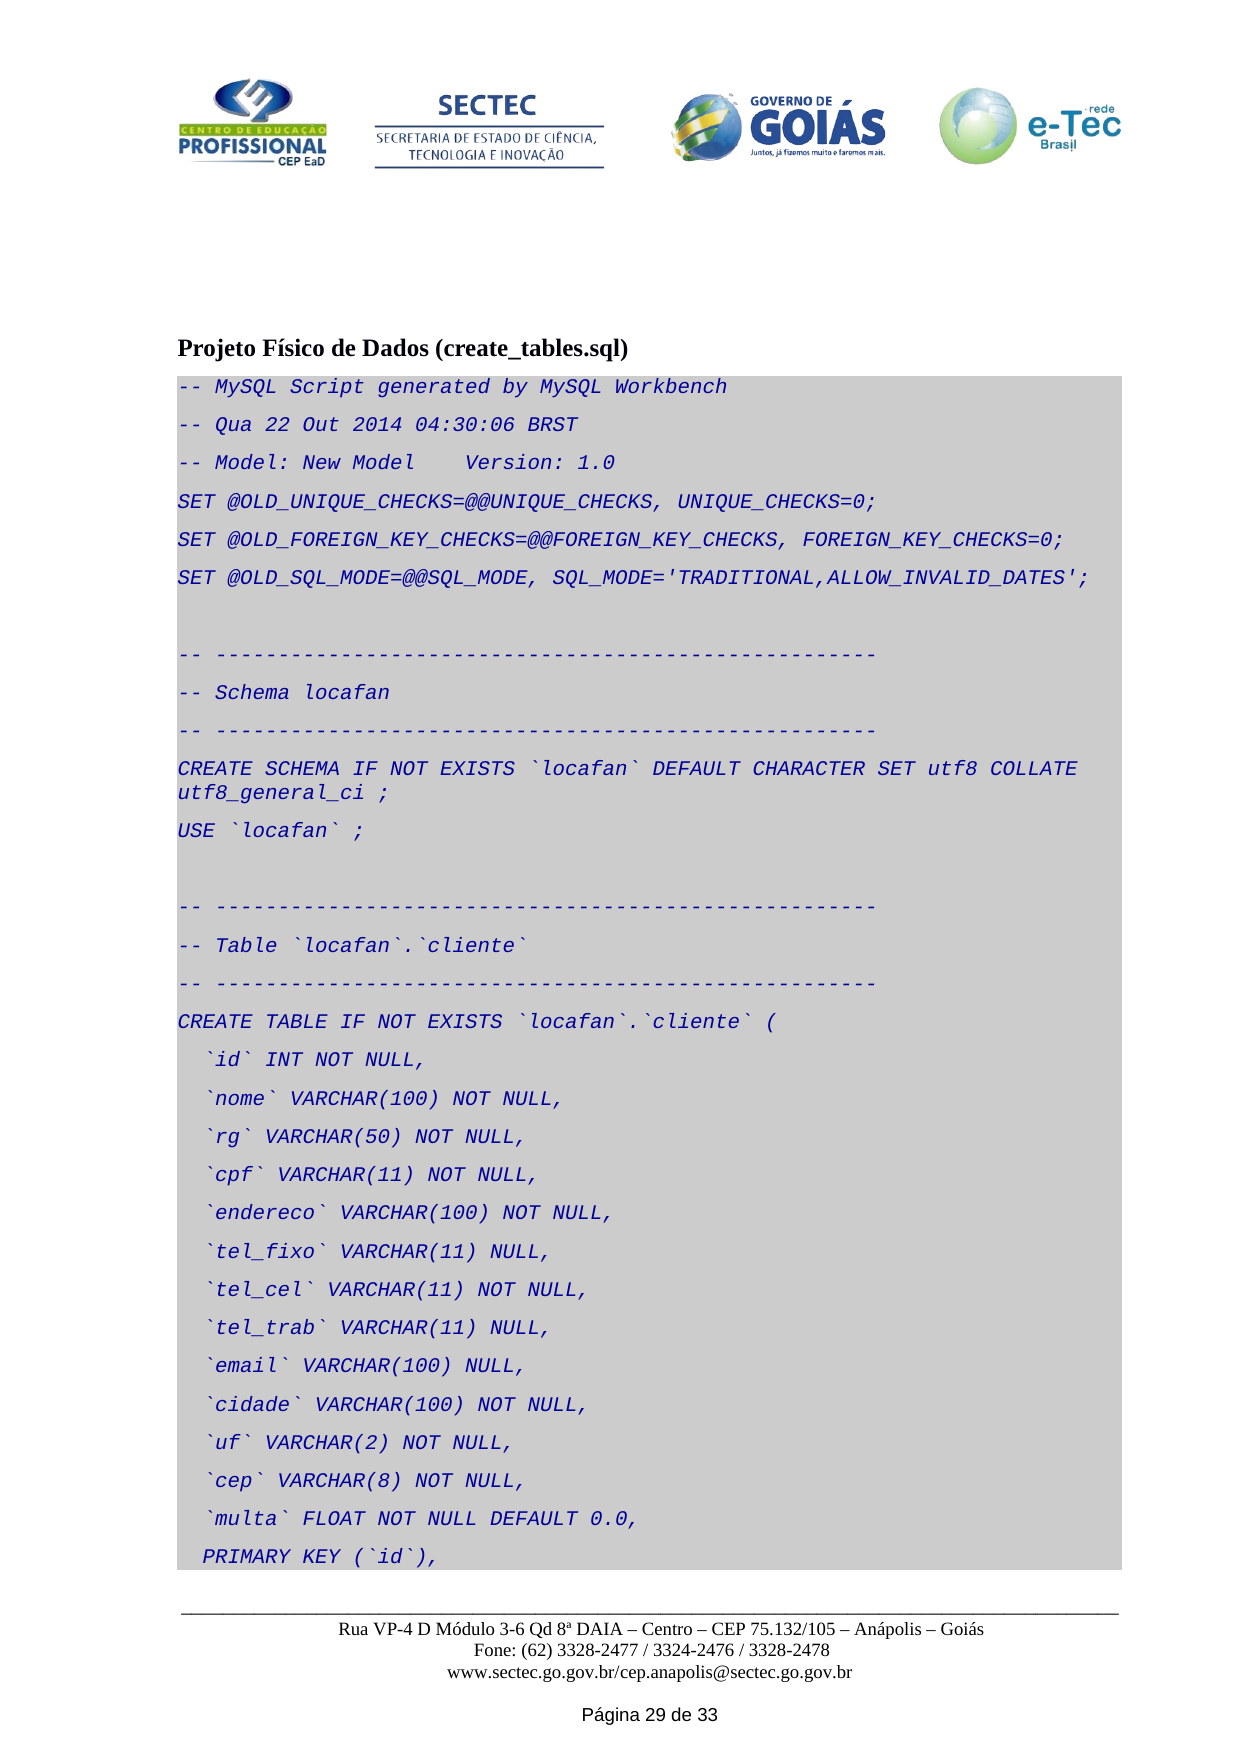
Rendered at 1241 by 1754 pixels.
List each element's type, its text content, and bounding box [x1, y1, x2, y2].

text `rg` VARCHAR(50) NOT NULL, [177, 1126, 1122, 1149]
text `uf` VARCHAR(2) NOT NULL, [177, 1432, 1122, 1455]
text Projeto Físico de Dados (create_tables.sql) [177, 333, 1122, 362]
text USE `locafan` ; [177, 820, 1122, 844]
text `id` INT NOT NULL, [177, 1049, 1122, 1073]
text `cidade` VARCHAR(100) NOT NULL, [177, 1393, 1122, 1417]
text -- ----------------------------------------------------- [177, 643, 1122, 667]
text -- Table `locafan`.`cliente` [177, 935, 1122, 958]
text -- ----------------------------------------------------- [177, 720, 1122, 744]
text `email` VARCHAR(100) NULL, [177, 1355, 1122, 1379]
text SET @OLD_FOREIGN_KEY_CHECKS=@@FOREIGN_KEY_CHECKS, FOREIGN_KEY_CHECKS=0; [177, 529, 1122, 552]
text -- ----------------------------------------------------- [177, 973, 1122, 997]
text -- Model: New Model Version: 1.0 [177, 452, 1122, 476]
text -- MySQL Script generated by MySQL Workbench [177, 376, 1122, 399]
text `endereco` VARCHAR(100) NOT NULL, [177, 1202, 1122, 1226]
text `cep` VARCHAR(8) NOT NULL, [177, 1470, 1122, 1494]
text `nome` VARCHAR(100) NOT NULL, [177, 1088, 1122, 1111]
text CREATE SCHEMA IF NOT EXISTS `locafan` DEFAULT CHARACTER SET utf8 COLLATE utf8_general_ci ; [177, 758, 1122, 806]
text PRIMARY KEY (`id`), [177, 1546, 1122, 1570]
text `cpf` VARCHAR(11) NOT NULL, [177, 1164, 1122, 1188]
text -- Qua 22 Out 2014 04:30:06 BRST [177, 414, 1122, 438]
text -- Schema locafan [177, 682, 1122, 705]
text `tel_fixo` VARCHAR(11) NULL, [177, 1241, 1122, 1264]
picture [177, 75, 1123, 176]
text CREATE TABLE IF NOT EXISTS `locafan`.`cliente` ( [177, 1011, 1122, 1035]
text SET @OLD_UNIQUE_CHECKS=@@UNIQUE_CHECKS, UNIQUE_CHECKS=0; [177, 491, 1122, 514]
text -- ----------------------------------------------------- [177, 897, 1122, 920]
text `tel_trab` VARCHAR(11) NULL, [177, 1317, 1122, 1341]
text `tel_cel` VARCHAR(11) NOT NULL, [177, 1279, 1122, 1302]
text SET @OLD_SQL_MODE=@@SQL_MODE, SQL_MODE='TRADITIONAL,ALLOW_INVALID_DATES'; [177, 567, 1122, 591]
text `multa` FLOAT NOT NULL DEFAULT 0.0, [177, 1508, 1122, 1532]
